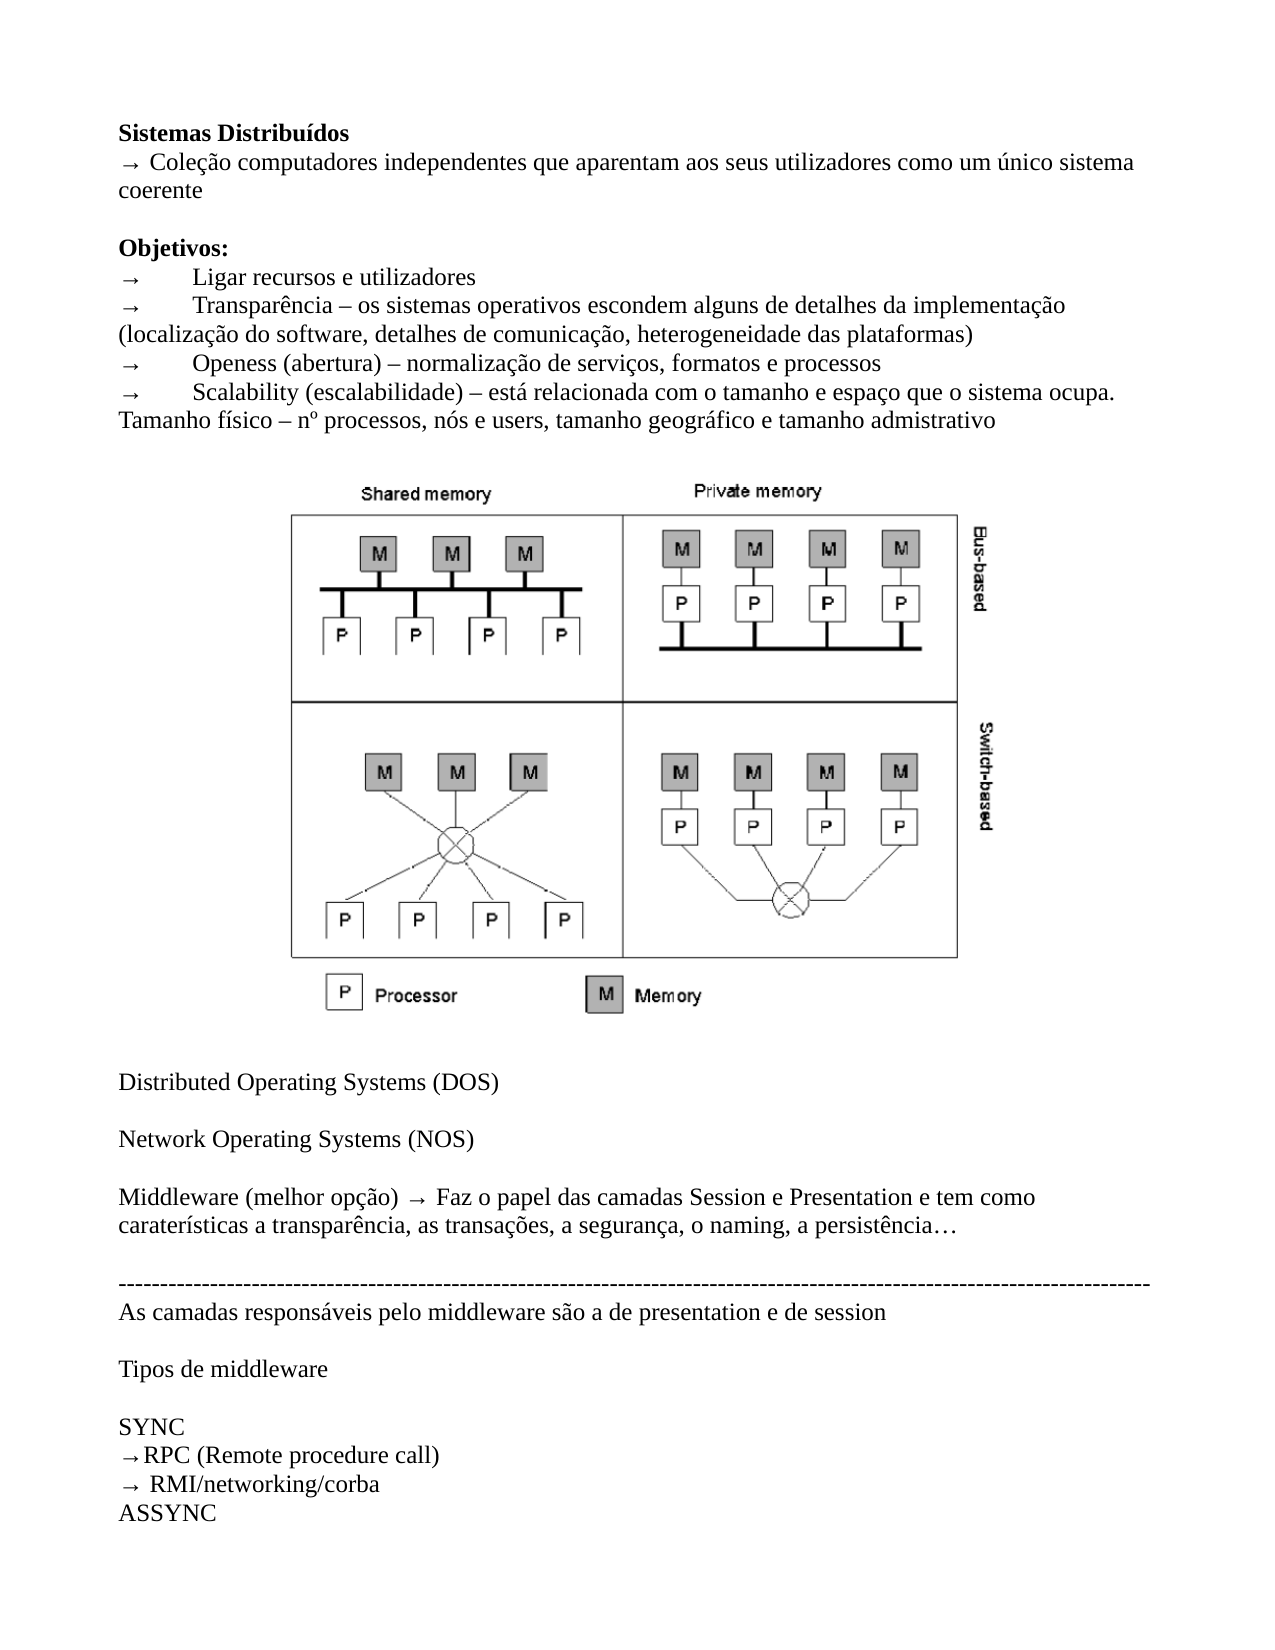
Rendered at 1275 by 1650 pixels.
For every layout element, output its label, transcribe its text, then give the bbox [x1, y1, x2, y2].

text → Scalability (escalabilidade) – está relacionada com o tamanho e espaço que o sistema ocupa. Tamanho físico – nº processos, nós e users, tamanho geográfico e tamanho admistrativo [118, 377, 1157, 434]
text →RPC (Remote procedure call) [118, 1441, 1157, 1469]
text As camadas responsáveis pelo middleware são a de presentation e de session [118, 1297, 1157, 1326]
text Sistemas Distribuídos [118, 118, 1157, 147]
text → Ligar recursos e utilizadores [118, 262, 1157, 291]
text Distributed Operating Systems (DOS) [118, 1067, 1157, 1096]
text Middleware (melhor opção) → Faz o papel das camadas Session e Presentation e tem como caraterísticas a transparência, as transações, a segurança, o naming, a persistência… [118, 1182, 1157, 1239]
text Tipos de middleware [118, 1354, 1157, 1383]
text → Openess (abertura) – normalização de serviços, formatos e processos [118, 348, 1157, 377]
picture [245, 463, 1030, 1049]
text → Coleção computadores independentes que aparentam aos seus utilizadores como um único sistema coerente [118, 147, 1157, 204]
text Objetivos: [118, 233, 1157, 262]
text → RMI/networking/corba [118, 1469, 1157, 1498]
text → Transparência – os sistemas operativos escondem alguns de detalhes da implementação (localização do software, detalhes de comunicação, heterogeneidade das plataformas) [118, 291, 1157, 348]
text ---------------------------------------------------------------------------------------------------------------------------- [118, 1239, 1157, 1297]
text SYNC [118, 1412, 1157, 1441]
text Network Operating Systems (NOS) [118, 1124, 1157, 1153]
text ASSYNC [118, 1498, 1157, 1527]
